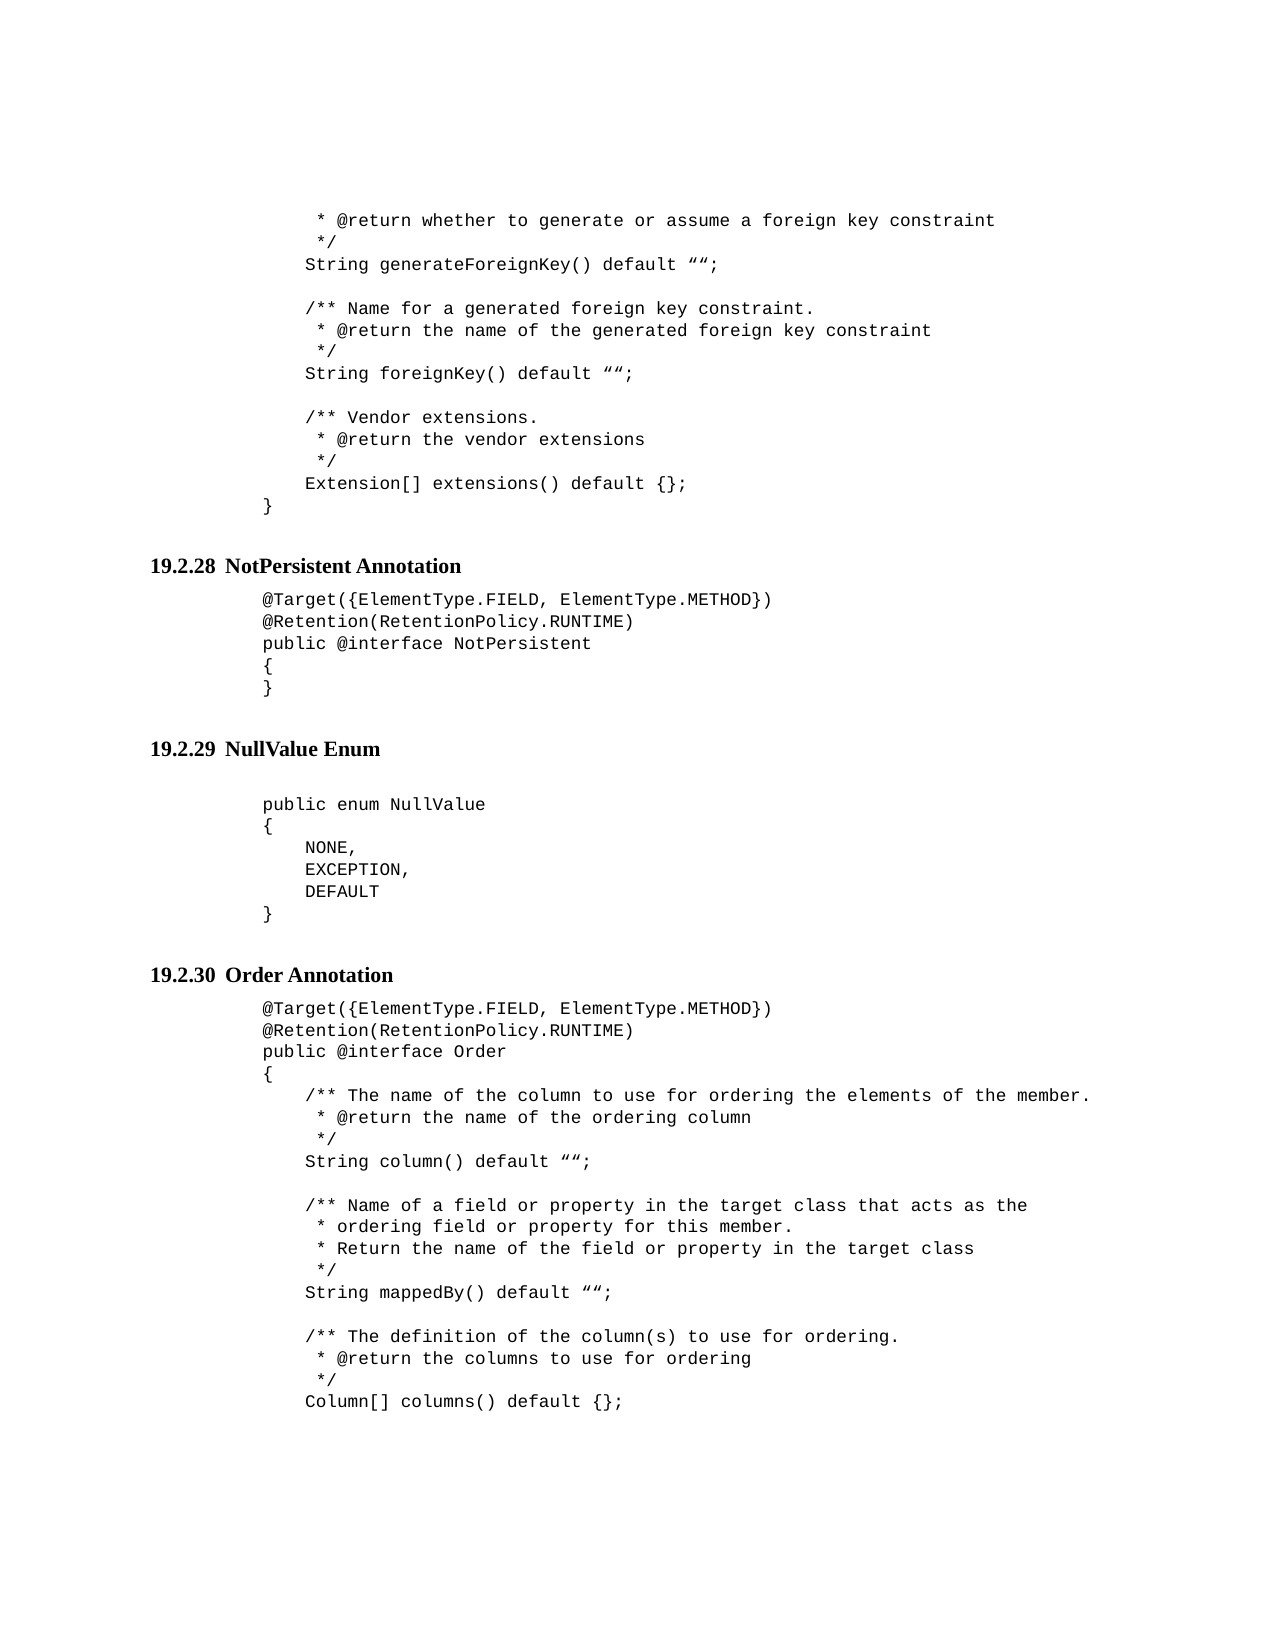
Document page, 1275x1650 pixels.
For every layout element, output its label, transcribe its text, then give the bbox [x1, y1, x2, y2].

text } [262, 677, 1125, 698]
text @Retention(RetentionPolicy.RUNTIME) [262, 611, 1125, 633]
text { [262, 655, 1125, 677]
subtitle NullValue Enum [150, 735, 1125, 761]
text String mappedBy() default ““; [262, 1282, 1125, 1304]
text */ [262, 1129, 1125, 1151]
text * @return the name of the ordering column [262, 1107, 1125, 1129]
text * Return the name of the field or property in the target class [262, 1238, 1125, 1260]
text @Target({ElementType.FIELD, ElementType.METHOD}) [262, 997, 1125, 1019]
text DEFAULT [262, 881, 1125, 903]
text /** The name of the column to use for ordering the elements of the member. [262, 1085, 1125, 1107]
text public enum NullValue [262, 793, 1125, 815]
text * @return the columns to use for ordering [262, 1347, 1125, 1369]
text /** Name for a generated foreign key constraint. [262, 297, 1125, 319]
text /** The definition of the column(s) to use for ordering. [262, 1326, 1125, 1347]
text Column[] columns() default {}; [262, 1391, 1125, 1413]
subtitle Order Annotation [150, 961, 1125, 987]
text * ordering field or property for this member. [262, 1216, 1125, 1238]
text } [262, 494, 1125, 516]
text * @return the name of the generated foreign key constraint [262, 319, 1125, 341]
text * @return whether to generate or assume a foreign key constraint [262, 210, 1125, 232]
text { [262, 1063, 1125, 1085]
text */ [262, 341, 1125, 363]
text NONE, [262, 837, 1125, 859]
text * @return the vendor extensions [262, 429, 1125, 451]
text */ [262, 232, 1125, 254]
text @Retention(RetentionPolicy.RUNTIME) [262, 1019, 1125, 1041]
text /** Name of a field or property in the target class that acts as the [262, 1194, 1125, 1216]
text */ [262, 451, 1125, 472]
text */ [262, 1369, 1125, 1391]
text public @interface Order [262, 1041, 1125, 1063]
text @Target({ElementType.FIELD, ElementType.METHOD}) [262, 589, 1125, 611]
text String foreignKey() default ““; [262, 363, 1125, 385]
text EXCEPTION, [262, 859, 1125, 881]
text /** Vendor extensions. [262, 407, 1125, 429]
text } [262, 903, 1125, 924]
text */ [262, 1260, 1125, 1282]
text public @interface NotPersistent [262, 633, 1125, 655]
text String generateForeignKey() default ““; [262, 254, 1125, 276]
text String column() default ““; [262, 1151, 1125, 1172]
subtitle NotPersistent Annotation [150, 553, 1125, 579]
text Extension[] extensions() default {}; [262, 472, 1125, 494]
text { [262, 815, 1125, 837]
